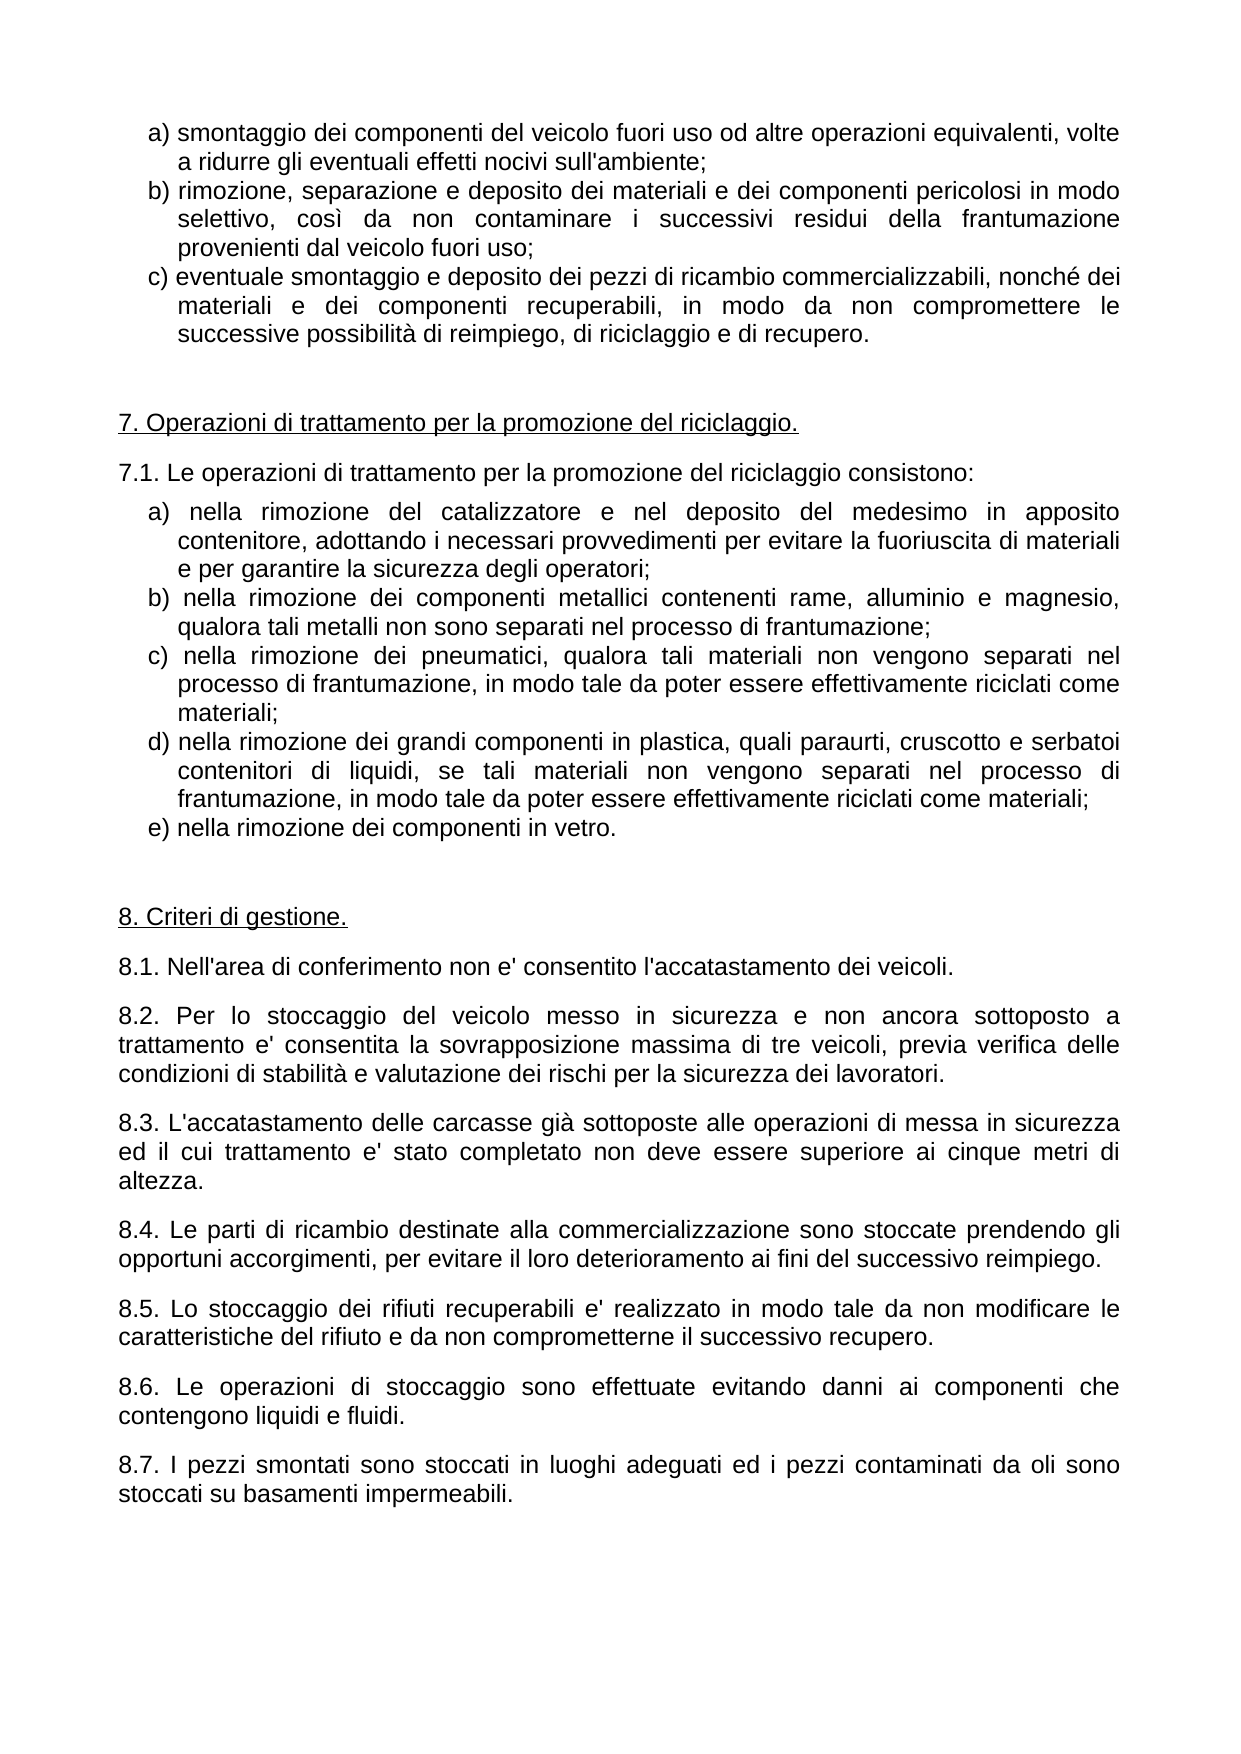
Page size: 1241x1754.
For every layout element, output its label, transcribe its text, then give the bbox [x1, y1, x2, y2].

text b) nella rimozione dei componenti metallici contenenti rame, alluminio e magnesio, qualora tali metalli non sono separati nel processo di frantumazione; [148, 583, 1122, 641]
text 7.1. Le operazioni di trattamento per la promozione del riciclaggio consistono: [118, 458, 1122, 486]
text 8.4. Le parti di ricambio destinate alla commercializzazione sono stoccate prendendo gli opportuni accorgimenti, per evitare il loro deterioramento ai fini del successivo reimpiego. [118, 1215, 1122, 1273]
text a) nella rimozione del catalizzatore e nel deposito del medesimo in apposito contenitore, adottando i necessari provvedimenti per evitare la fuoriuscita di materiali e per garantire la sicurezza degli operatori; [148, 497, 1122, 583]
text a) smontaggio dei componenti del veicolo fuori uso od altre operazioni equivalenti, volte a ridurre gli eventuali effetti nocivi sull'ambiente; [148, 118, 1122, 176]
text 8.5. Lo stoccaggio dei rifiuti recuperabili e' realizzato in modo tale da non modificare le caratteristiche del rifiuto e da non comprometterne il successivo recupero. [118, 1293, 1122, 1351]
text 8.7. I pezzi smontati sono stoccati in luoghi adeguati ed i pezzi contaminati da oli sono stoccati su basamenti impermeabili. [118, 1450, 1122, 1508]
text 8.1. Nell'area di conferimento non e' consentito l'accatastamento dei veicoli. [118, 951, 1122, 980]
text c) nella rimozione dei pneumatici, qualora tali materiali non vengono separati nel processo di frantumazione, in modo tale da poter essere effettivamente riciclati come materiali; [148, 641, 1122, 727]
text e) nella rimozione dei componenti in vetro. [148, 813, 1122, 842]
text b) rimozione, separazione e deposito dei materiali e dei componenti pericolosi in modo selettivo, così da non contaminare i successivi residui della frantumazione provenienti dal veicolo fuori uso; [148, 176, 1122, 262]
text d) nella rimozione dei grandi componenti in plastica, quali paraurti, cruscotto e serbatoi contenitori di liquidi, se tali materiali non vengono separati nel processo di frantumazione, in modo tale da poter essere effettivamente riciclati come materiali; [148, 727, 1122, 813]
text c) eventuale smontaggio e deposito dei pezzi di ricambio commercializzabili, nonché dei materiali e dei componenti recuperabili, in modo da non compromettere le successive possibilità di reimpiego, di riciclaggio e di recupero. [148, 262, 1122, 348]
text 8.3. L'accatastamento delle carcasse già sottoposte alle operazioni di messa in sicurezza ed il cui trattamento e' stato completato non deve essere superiore ai cinque metri di altezza. [118, 1108, 1122, 1194]
text 8.2. Per lo stoccaggio del veicolo messo in sicurezza e non ancora sottoposto a trattamento e' consentita la sovrapposizione massima di tre veicoli, previa verifica delle condizioni di stabilità e valutazione dei rischi per la sicurezza dei lavoratori. [118, 1001, 1122, 1087]
text 8.6. Le operazioni di stoccaggio sono effettuate evitando danni ai componenti che contengono liquidi e fluidi. [118, 1372, 1122, 1429]
text 7. Operazioni di trattamento per la promozione del riciclaggio. [118, 408, 1122, 437]
text 8. Criteri di gestione. [118, 902, 1122, 931]
